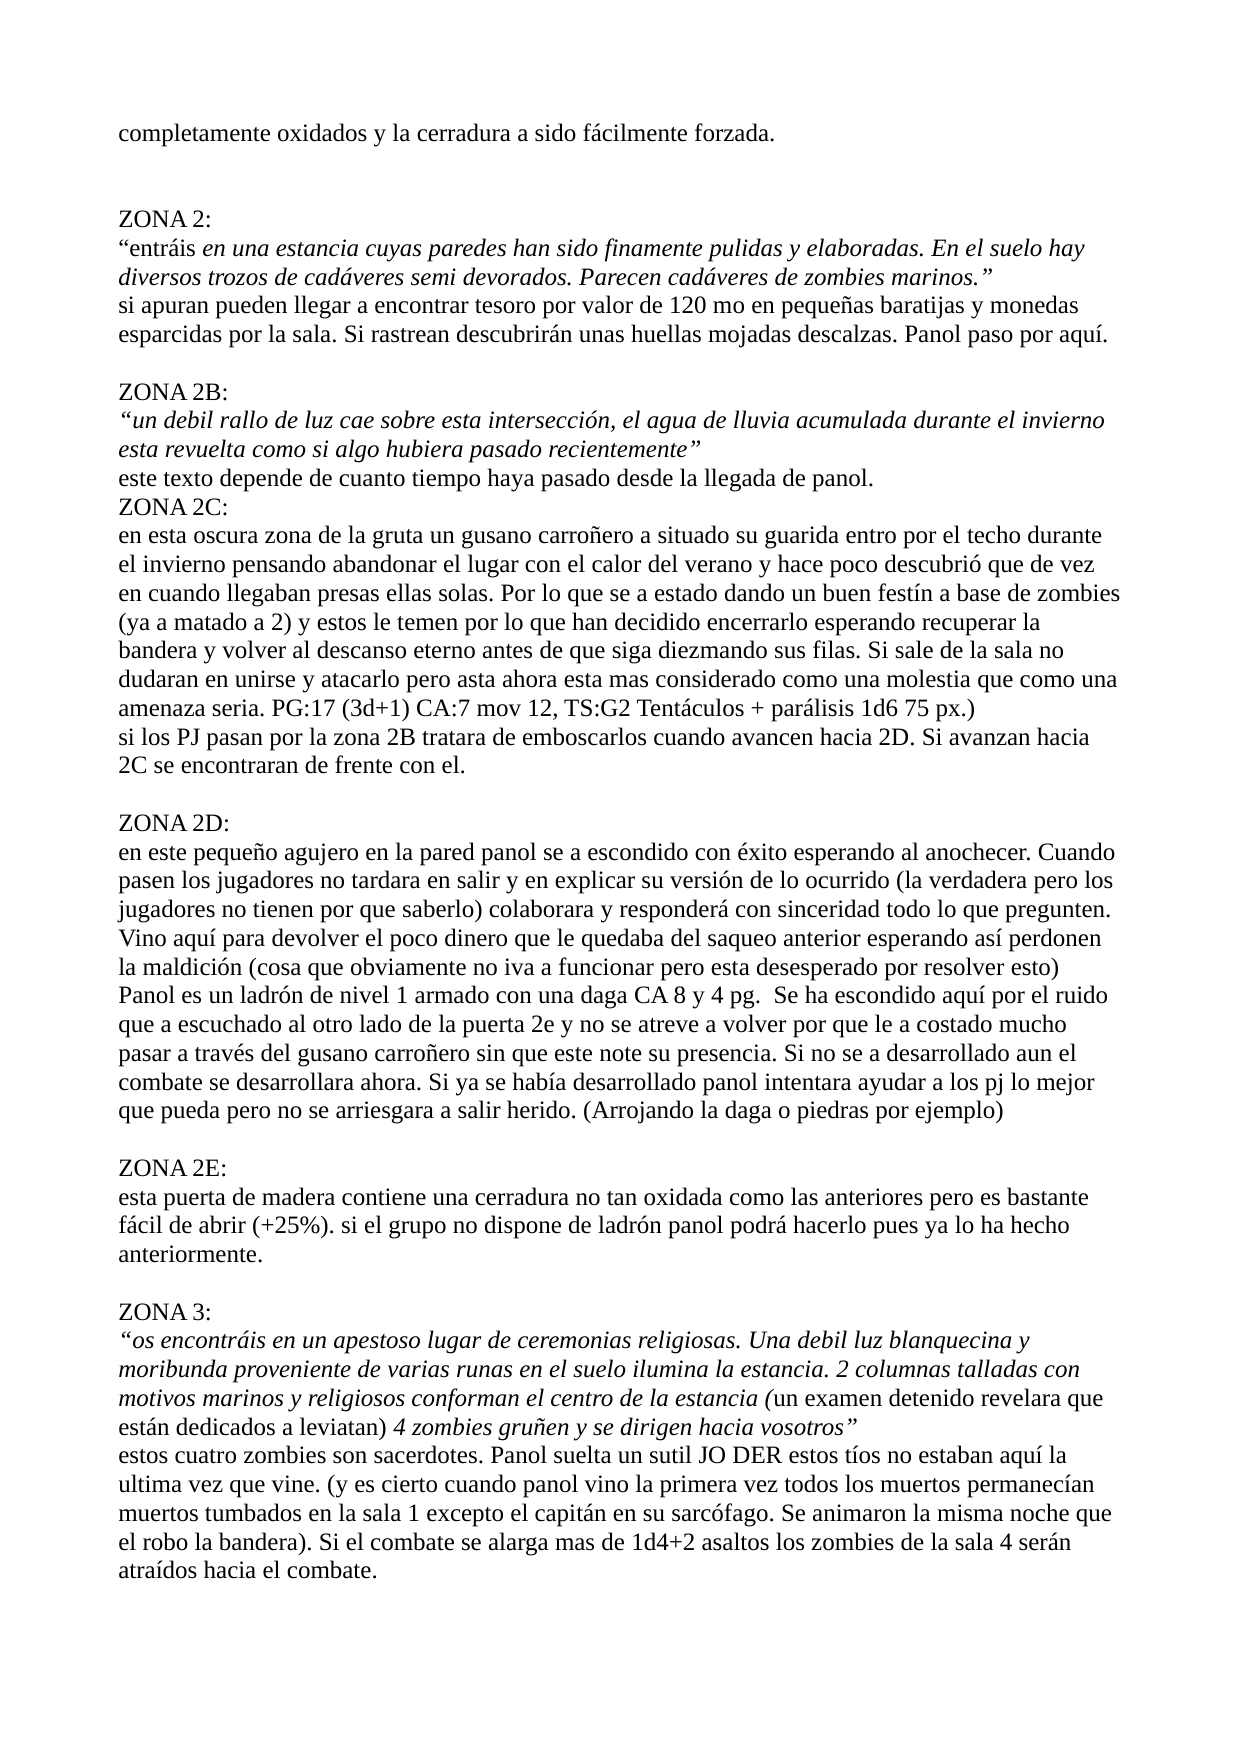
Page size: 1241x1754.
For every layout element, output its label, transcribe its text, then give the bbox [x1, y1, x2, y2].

text este texto depende de cuanto tiempo haya pasado desde la llegada de panol. [118, 463, 1122, 492]
text completamente oxidados y la cerradura a sido fácilmente forzada. [118, 118, 1122, 147]
text ZONA 2: [118, 204, 1122, 233]
text ZONA 2B: [118, 377, 1122, 406]
text ZONA 3: [118, 1297, 1122, 1326]
text estos cuatro zombies son sacerdotes. Panol suelta un sutil JO DER estos tíos no estaban aquí la ultima vez que vine. (y es cierto cuando panol vino la primera vez todos los muertos permanecían muertos tumbados en la sala 1 excepto el capitán en su sarcófago. Se animaron la misma noche que el robo la bandera). Si el combate se alarga mas de 1d4+2 asaltos los zombies de la sala 4 serán atraídos hacia el combate. [118, 1441, 1122, 1584]
text en este pequeño agujero en la pared panol se a escondido con éxito esperando al anochecer. Cuando pasen los jugadores no tardara en salir y en explicar su versión de lo ocurrido (la verdadera pero los jugadores no tienen por que saberlo) colaborara y responderá con sinceridad todo lo que pregunten. Vino aquí para devolver el poco dinero que le quedaba del saqueo anterior esperando así perdonen la maldición (cosa que obviamente no iva a funcionar pero esta desesperado por resolver esto) Panol es un ladrón de nivel 1 armado con una daga CA 8 y 4 pg. Se ha escondido aquí por el ruido que a escuchado al otro lado de la puerta 2e y no se atreve a volver por que le a costado mucho pasar a través del gusano carroñero sin que este note su presencia. Si no se a desarrollado aun el combate se desarrollara ahora. Si ya se había desarrollado panol intentara ayudar a los pj lo mejor que pueda pero no se arriesgara a salir herido. (Arrojando la daga o piedras por ejemplo) [118, 837, 1122, 1124]
text esta puerta de madera contiene una cerradura no tan oxidada como las anteriores pero es bastante fácil de abrir (+25%). si el grupo no dispone de ladrón panol podrá hacerlo pues ya lo ha hecho anteriormente. [118, 1182, 1122, 1268]
text ZONA 2C: [118, 492, 1122, 521]
text si apuran pueden llegar a encontrar tesoro por valor de 120 mo en pequeñas baratijas y monedas esparcidas por la sala. Si rastrean descubrirán unas huellas mojadas descalzas. Panol paso por aquí. [118, 291, 1122, 348]
text “os encontráis en un apestoso lugar de ceremonias religiosas. Una debil luz blanquecina y moribunda proveniente de varias runas en el suelo ilumina la estancia. 2 columnas talladas con motivos marinos y religiosos conforman el centro de la estancia (un examen detenido revelara que están dedicados a leviatan) 4 zombies gruñen y se dirigen hacia vosotros” [118, 1326, 1122, 1441]
text “un debil rallo de luz cae sobre esta intersección, el agua de lluvia acumulada durante el invierno esta revuelta como si algo hubiera pasado recientemente” [118, 406, 1122, 463]
text ZONA 2E: [118, 1153, 1122, 1182]
text si los PJ pasan por la zona 2B tratara de emboscarlos cuando avancen hacia 2D. Si avanzan hacia 2C se encontraran de frente con el. [118, 722, 1122, 779]
text “entráis en una estancia cuyas paredes han sido finamente pulidas y elaboradas. En el suelo hay diversos trozos de cadáveres semi devorados. Parecen cadáveres de zombies marinos.” [118, 233, 1122, 291]
text ZONA 2D: [118, 808, 1122, 837]
text en esta oscura zona de la gruta un gusano carroñero a situado su guarida entro por el techo durante el invierno pensando abandonar el lugar con el calor del verano y hace poco descubrió que de vez en cuando llegaban presas ellas solas. Por lo que se a estado dando un buen festín a base de zombies (ya a matado a 2) y estos le temen por lo que han decidido encerrarlo esperando recuperar la bandera y volver al descanso eterno antes de que siga diezmando sus filas. Si sale de la sala no dudaran en unirse y atacarlo pero asta ahora esta mas considerado como una molestia que como una amenaza seria. PG:17 (3d+1) CA:7 mov 12, TS:G2 Tentáculos + parálisis 1d6 75 px.) [118, 521, 1122, 722]
